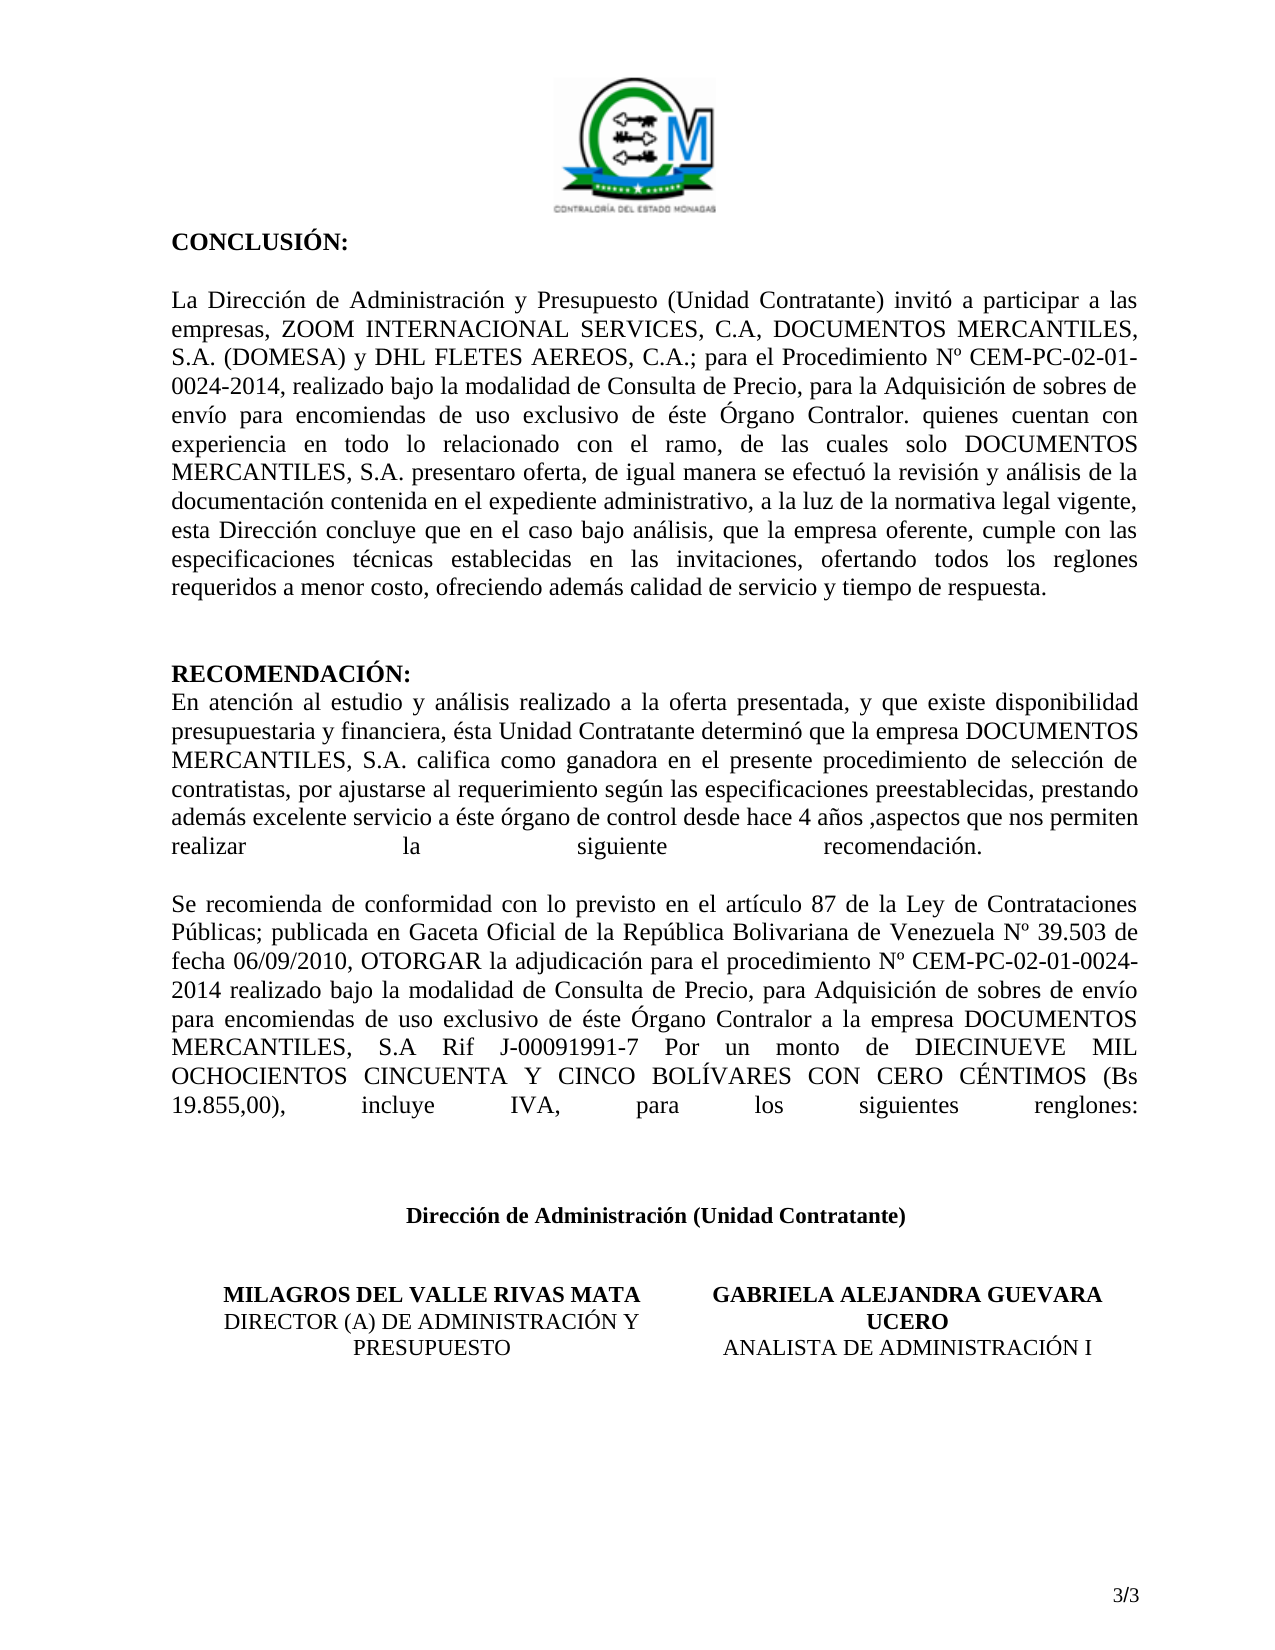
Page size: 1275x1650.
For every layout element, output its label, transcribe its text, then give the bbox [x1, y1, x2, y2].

picture [551, 75, 719, 216]
text CONCLUSIÓN: [171, 227, 1139, 256]
text En atención al estudio y análisis realizado a la oferta presentada, y que existe disponibilidad presupuestaria y financiera, ésta Unidad Contratante determinó que la empresa DOCUMENTOS MERCANTILES, S.A. califica como ganadora en el presente procedimiento de selección de contratistas, por ajustarse al requerimiento según las especificaciones preestablecidas, prestando además excelente servicio a éste órgano de control desde hace 4 años ,aspectos que nos permiten realizar la siguiente recomendación. Se recomienda de conformidad con lo previsto en el artículo 87 de la Ley de Contrataciones Públicas; publicada en Gaceta Oficial de la República Bolivariana de Venezuela Nº 39.503 de fecha 06/09/2010, OTORGAR la adjudicación para el procedimiento Nº CEM-PC-02-01-0024-2014 realizado bajo la modalidad de Consulta de Precio, para Adquisición de sobres de envío para encomiendas de uso exclusivo de éste Órgano Contralor a la empresa DOCUMENTOS MERCANTILES, S.A Rif J-00091991-7 Por un monto de DIECINUEVE MIL OCHOCIENTOS CINCUENTA Y CINCO BOLÍVARES CON CERO CÉNTIMOS (Bs 19.855,00), incluye IVA, para los siguientes renglones: [171, 687, 1139, 1147]
text La Dirección de Administración y Presupuesto (Unidad Contratante) invitó a participar a las empresas, ZOOM INTERNACIONAL SERVICES, C.A, DOCUMENTOS MERCANTILES, S.A. (DOMESA) y DHL FLETES AEREOS, C.A.; para el Procedimiento Nº CEM-PC-02-01-0024-2014, realizado bajo la modalidad de Consulta de Precio, para la Adquisición de sobres de envío para encomiendas de uso exclusivo de éste Órgano Contralor. quienes cuentan con experiencia en todo lo relacionado con el ramo, de las cuales solo DOCUMENTOS MERCANTILES, S.A. presentaro oferta, de igual manera se efectuó la revisión y análisis de la documentación contenida en el expediente administrativo, a la luz de la normativa legal vigente, esta Dirección concluye que en el caso bajo análisis, que la empresa oferente, cumple con las especificaciones técnicas establecidas en las invitaciones, ofertando todos los reglones requeridos a menor costo, ofreciendo además calidad de servicio y tiempo de respuesta. [171, 285, 1139, 601]
table_cell GABRIELA ALEJANDRA GUEVARA UCERO ANALISTA DE ADMINISTRACIÓN I [684, 1229, 1132, 1387]
text RECOMENDACIÓN: [171, 659, 1139, 687]
table_header Dirección de Administración (Unidad Contratante) [180, 1203, 1132, 1229]
table_cell MILAGROS DEL VALLE RIVAS MATA DIRECTOR (A) DE ADMINISTRACIÓN Y PRESUPUESTO [180, 1229, 683, 1387]
